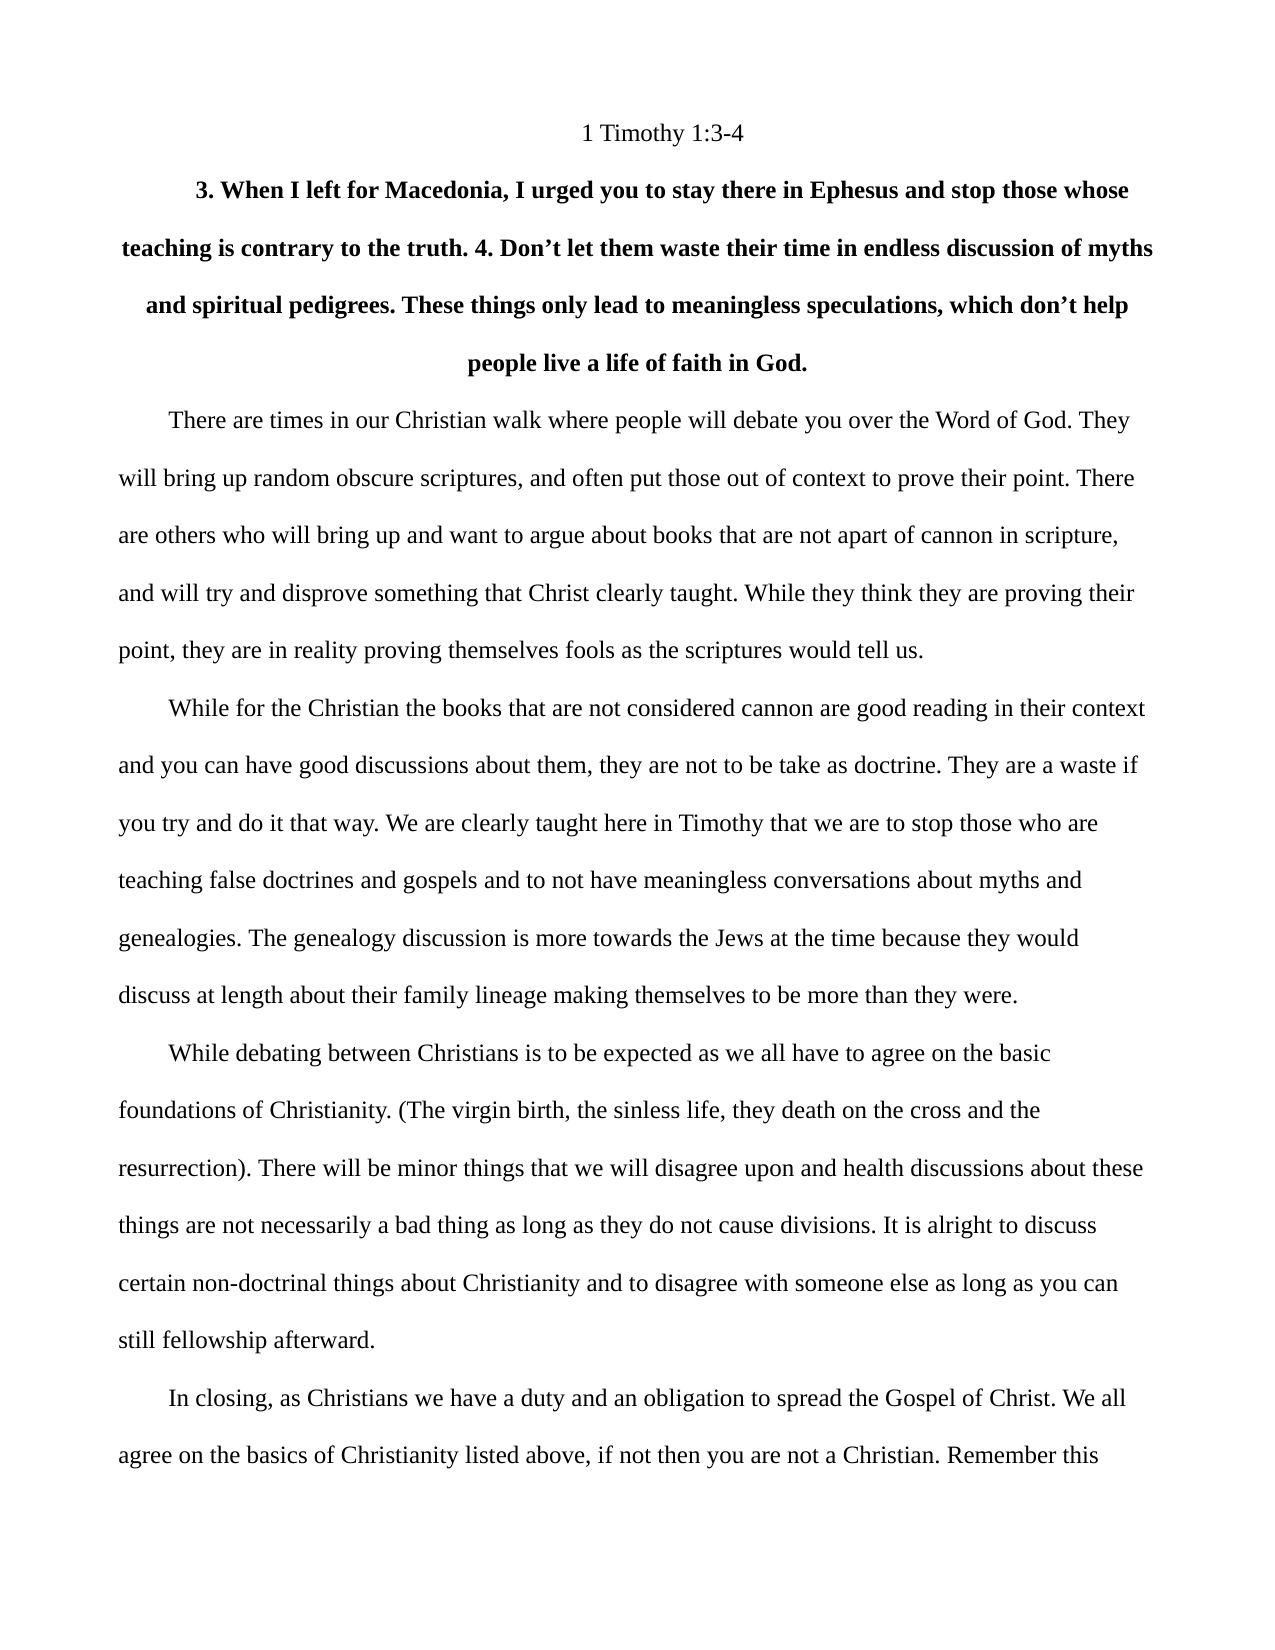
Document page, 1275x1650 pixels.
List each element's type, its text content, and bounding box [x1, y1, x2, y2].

text While debating between Christians is to be expected as we all have to agree on the basic foundations of Christianity. (The virgin birth, the sinless life, they death on the cross and the resurrection). There will be minor things that we will disagree upon and health discussions about these things are not necessarily a bad thing as long as they do not cause divisions. It is alright to discuss certain non-doctrinal things about Christianity and to disagree with someone else as long as you can still fellowship afterward. [118, 1038, 1157, 1354]
text 1 Timothy 1:3-4 [118, 118, 1157, 147]
text In closing, as Christians we have a duty and an obligation to spread the Gospel of Christ. We all agree on the basics of Christianity listed above, if not then you are not a Christian. Remember this [118, 1383, 1157, 1469]
text 3. When I left for Macedonia, I urged you to stay there in Ephesus and stop those whose teaching is contrary to the truth. 4. Don’t let them waste their time in endless discussion of myths and spiritual pedigrees. These things only lead to meaningless speculations, which don’t help people live a life of faith in God. [118, 176, 1157, 377]
text While for the Christian the books that are not considered cannon are good reading in their context and you can have good discussions about them, they are not to be take as doctrine. They are a waste if you try and do it that way. We are clearly taught here in Timothy that we are to stop those who are teaching false doctrines and gospels and to not have meaningless conversations about myths and genealogies. The genealogy discussion is more towards the Jews at the time because they would discuss at length about their family lineage making themselves to be more than they were. [118, 693, 1157, 1009]
text There are times in our Christian walk where people will debate you over the Word of God. They will bring up random obscure scriptures, and often put those out of context to prove their point. There are others who will bring up and want to argue about books that are not apart of cannon in scripture, and will try and disprove something that Christ clearly taught. While they think they are proving their point, they are in reality proving themselves fools as the scriptures would tell us. [118, 406, 1157, 664]
